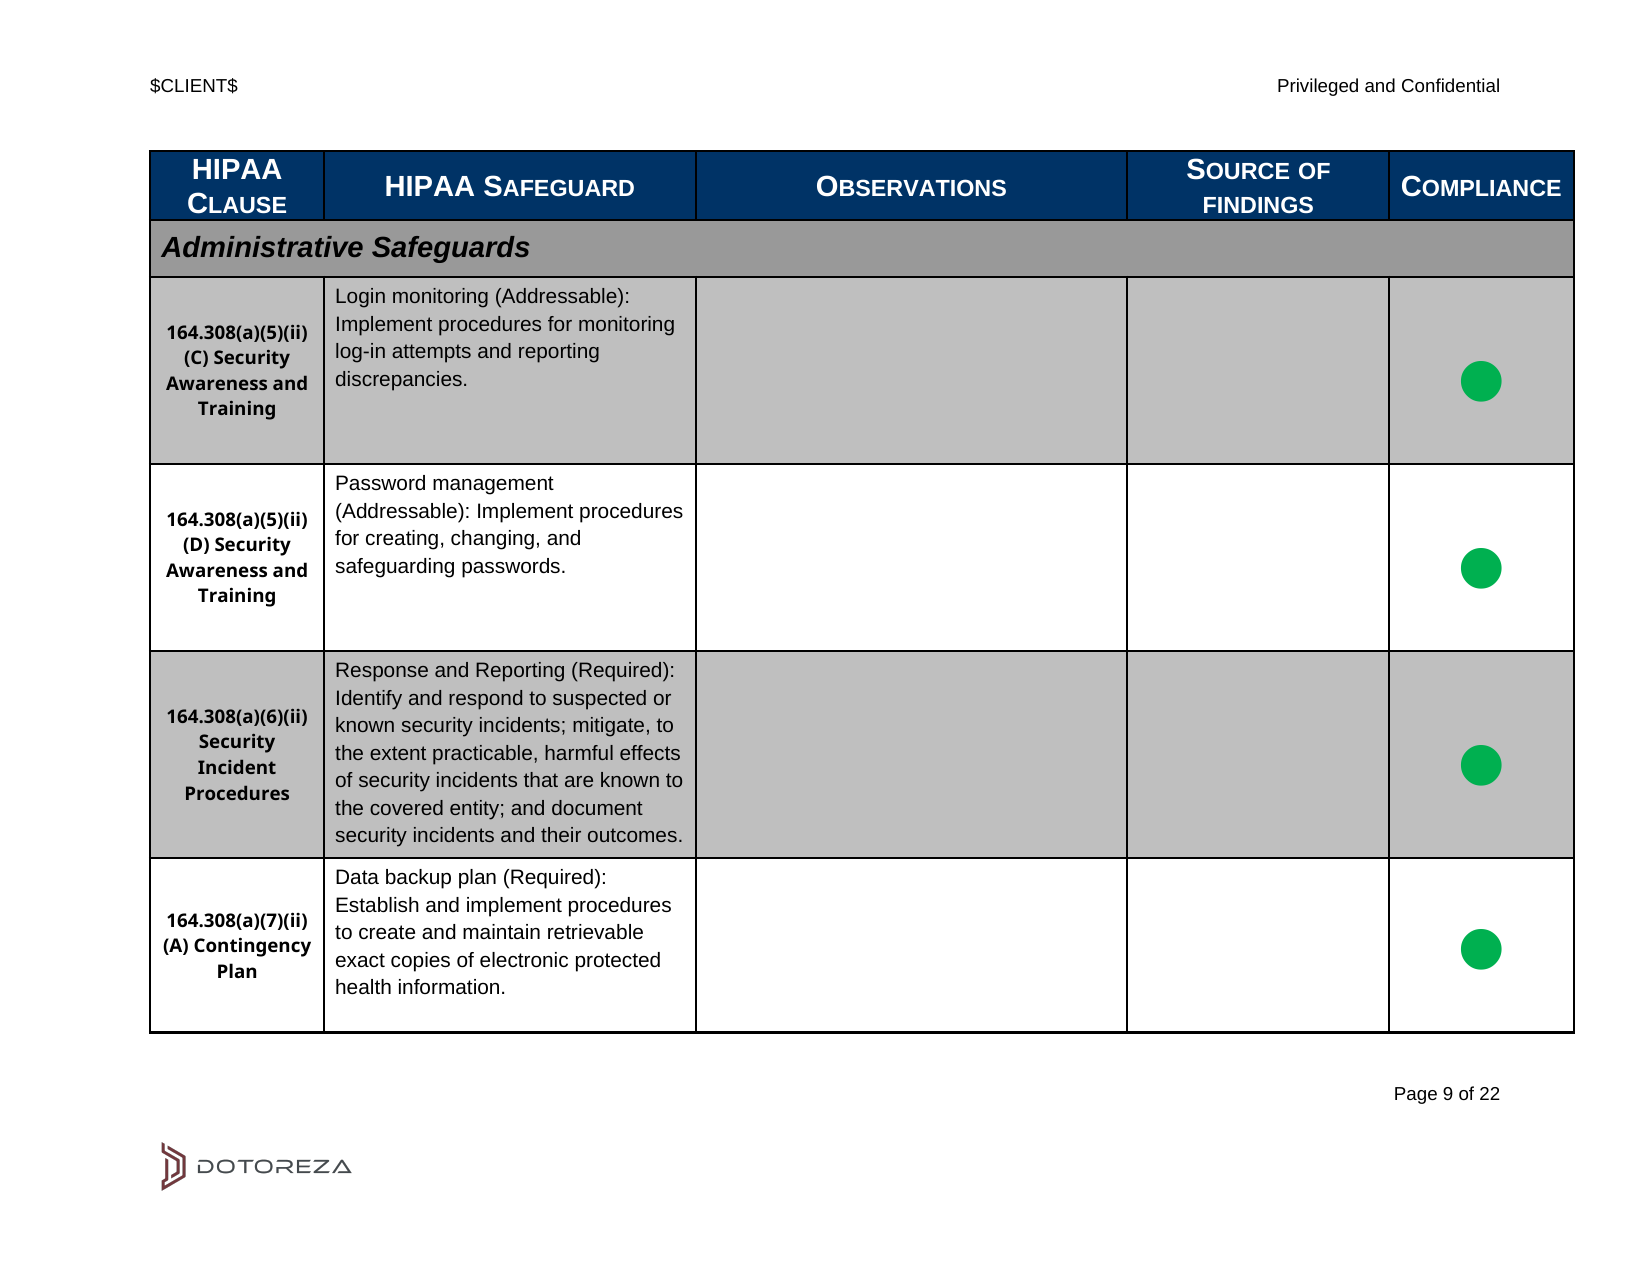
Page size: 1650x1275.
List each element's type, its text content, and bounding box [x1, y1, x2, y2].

table_cell [697, 465, 1126, 650]
table_cell Data backup plan (Required): Establish and implement procedures to create and maintain retrievable exact copies of electronic protected health information. [325, 859, 695, 1031]
table_cell • [1390, 652, 1573, 857]
table_cell • [1390, 859, 1573, 1031]
table_cell • [1390, 278, 1573, 463]
table_cell [697, 652, 1126, 857]
table_cell [697, 859, 1126, 1031]
table_cell 164.308(a)(5)(ii) (D) Security Awareness and Training [151, 465, 323, 650]
table_header Compliance [1390, 152, 1573, 219]
table_cell [1128, 859, 1388, 1031]
table_header HIPAA Safeguard [325, 152, 695, 219]
table_cell 164.308(a)(6)(ii) Security Incident Procedures [151, 652, 323, 857]
table_cell 164.308(a)(5)(ii) (C) Security Awareness and Training [151, 278, 323, 463]
table_cell 164.308(a)(7)(ii) (A) Contingency Plan [151, 859, 323, 1031]
table_cell [697, 278, 1126, 463]
table_cell • [1390, 465, 1573, 650]
table_cell [1128, 465, 1388, 650]
table_cell [1128, 652, 1388, 857]
table_cell Administrative Safeguards [151, 221, 1573, 276]
table_header Source of findings [1128, 152, 1388, 219]
table_cell Login monitoring (Addressable): Implement procedures for monitoring log-in attempts and reporting discrepancies. [325, 278, 695, 463]
table_cell Response and Reporting (Required): Identify and respond to suspected or known security incidents; mitigate, to the extent practicable, harmful effects of security incidents that are known to the covered entity; and document security incidents and their outcomes. [325, 652, 695, 857]
table_cell [1128, 278, 1388, 463]
table_cell Password management (Addressable): Implement procedures for creating, changing, and safeguarding passwords. [325, 465, 695, 650]
table_header HIPAA Clause [151, 152, 323, 219]
table_header Observations [697, 152, 1126, 219]
